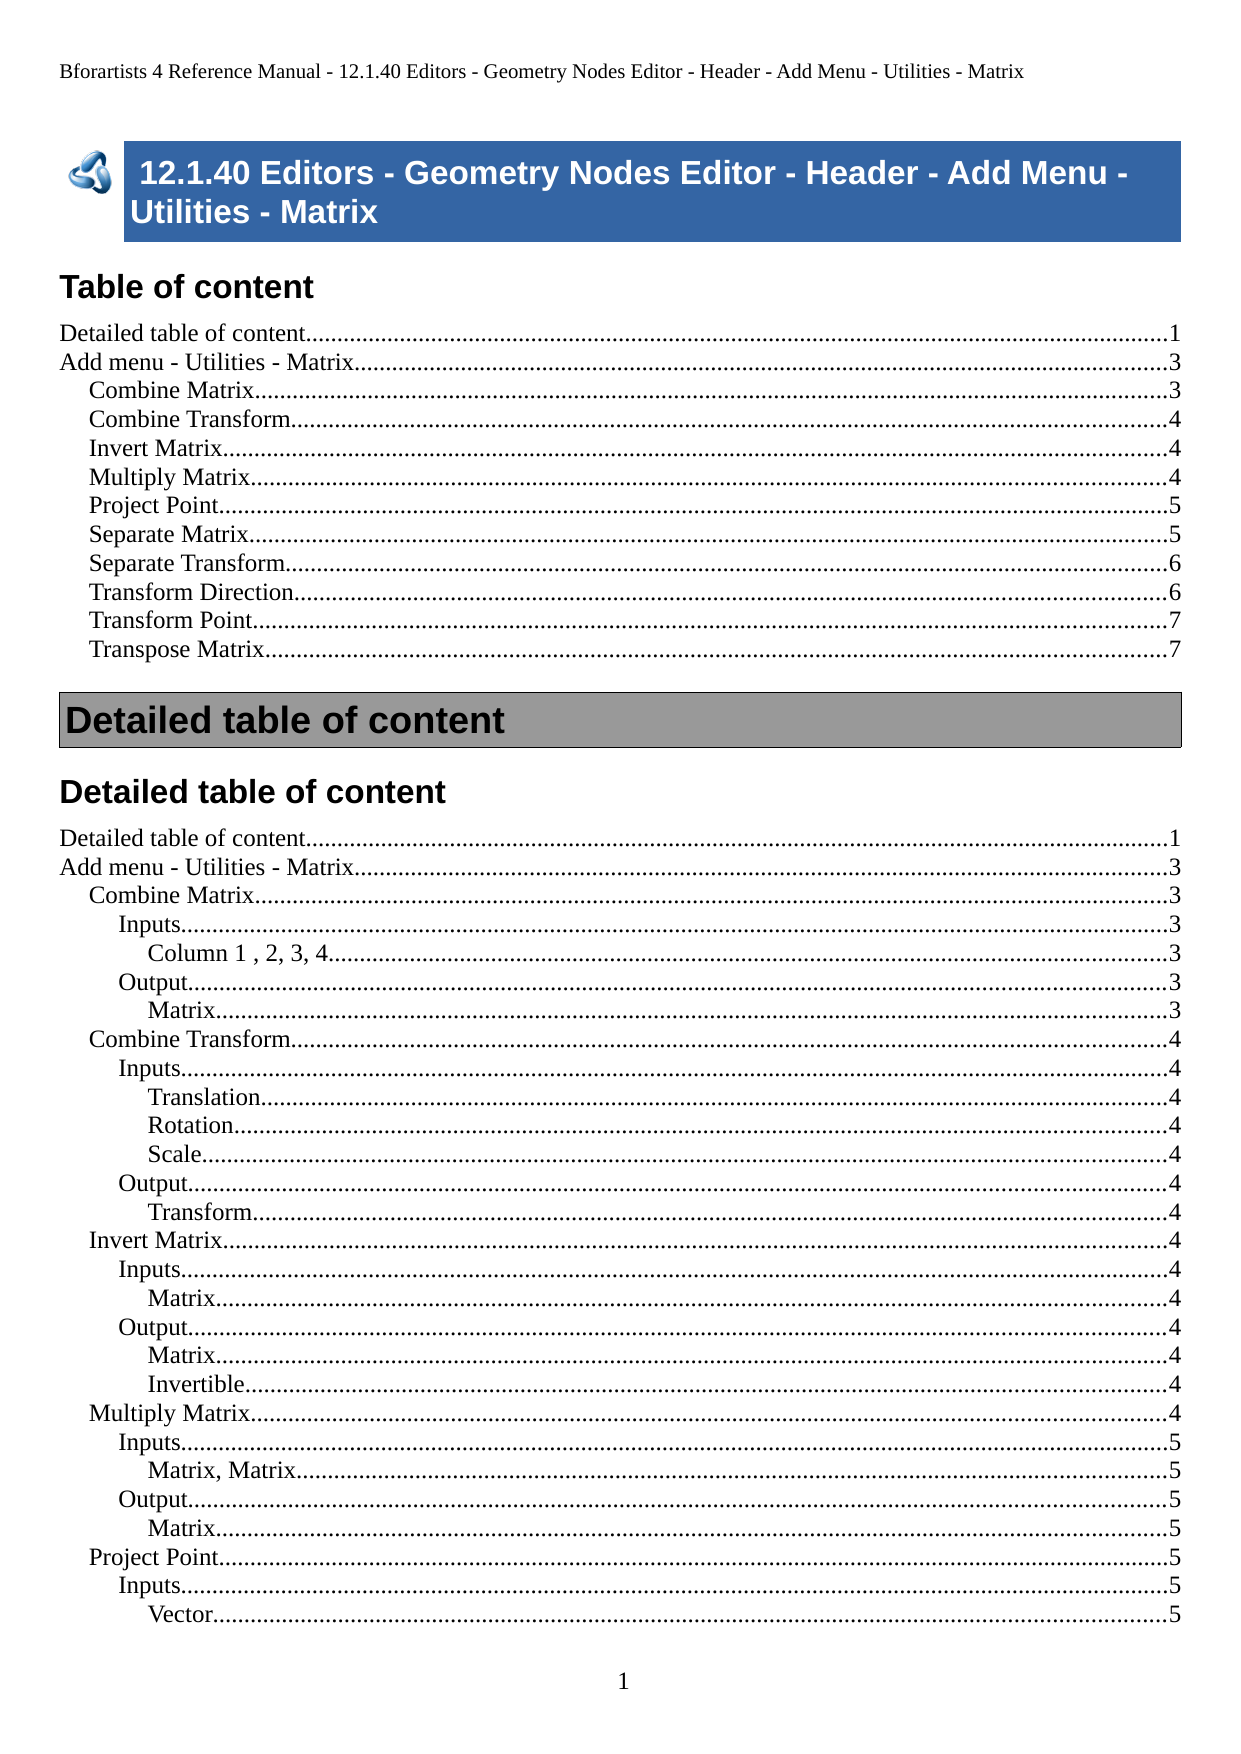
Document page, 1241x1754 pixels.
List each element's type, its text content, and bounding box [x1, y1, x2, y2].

text Project Point 5 [88, 490, 1181, 519]
text Invert Matrix 4 [88, 1225, 1181, 1254]
text Scale 4 [147, 1139, 1181, 1168]
text Inputs 4 [118, 1053, 1181, 1082]
text Matrix 3 [147, 995, 1181, 1024]
text Invertible 4 [147, 1369, 1181, 1398]
table_header [59, 141, 124, 242]
table_header Detailed table of content [60, 693, 1181, 747]
text Vector 5 [147, 1599, 1181, 1628]
text Combine Transform 4 [88, 1024, 1181, 1053]
text Inputs 3 [118, 909, 1181, 938]
text Transpose Matrix 7 [88, 634, 1181, 663]
text Multiply Matrix 4 [88, 462, 1181, 490]
text Matrix 4 [147, 1283, 1181, 1312]
text Inputs 5 [118, 1427, 1181, 1455]
text Output 3 [118, 967, 1181, 995]
text Matrix 5 [147, 1513, 1181, 1542]
text Transform Point 7 [88, 605, 1181, 634]
text Multiply Matrix 4 [88, 1398, 1181, 1427]
text Project Point 5 [88, 1542, 1181, 1570]
text Separate Matrix 5 [88, 519, 1181, 548]
text Column 1 , 2, 3, 4 3 [147, 938, 1181, 967]
text Add menu - Utilities - Matrix 3 [59, 852, 1181, 880]
text Output 5 [118, 1484, 1181, 1513]
subtitle Detailed table of content [59, 772, 1181, 810]
text Transform 4 [147, 1197, 1181, 1225]
text Detailed table of content 1 [59, 318, 1181, 347]
text Add menu - Utilities - Matrix 3 [59, 347, 1181, 375]
text Output 4 [118, 1312, 1181, 1340]
text Inputs 5 [118, 1570, 1181, 1599]
table_header 12.1.40 Editors - Geometry Nodes Editor - Header - Add Menu - Utilities - Matrix [124, 141, 1181, 242]
subtitle Table of content [59, 267, 1181, 305]
text Translation 4 [147, 1082, 1181, 1110]
text Combine Transform 4 [88, 404, 1181, 433]
text Transform Direction 6 [88, 577, 1181, 605]
text Inputs 4 [118, 1254, 1181, 1283]
text Invert Matrix 4 [88, 433, 1181, 462]
text Detailed table of content 1 [59, 823, 1181, 852]
text Output 4 [118, 1168, 1181, 1197]
picture [65, 147, 114, 197]
text Separate Transform 6 [88, 548, 1181, 577]
text Matrix, Matrix 5 [147, 1455, 1181, 1484]
text Matrix 4 [147, 1340, 1181, 1369]
text Combine Matrix 3 [88, 880, 1181, 909]
text Combine Matrix 3 [88, 375, 1181, 404]
text Rotation 4 [147, 1110, 1181, 1139]
